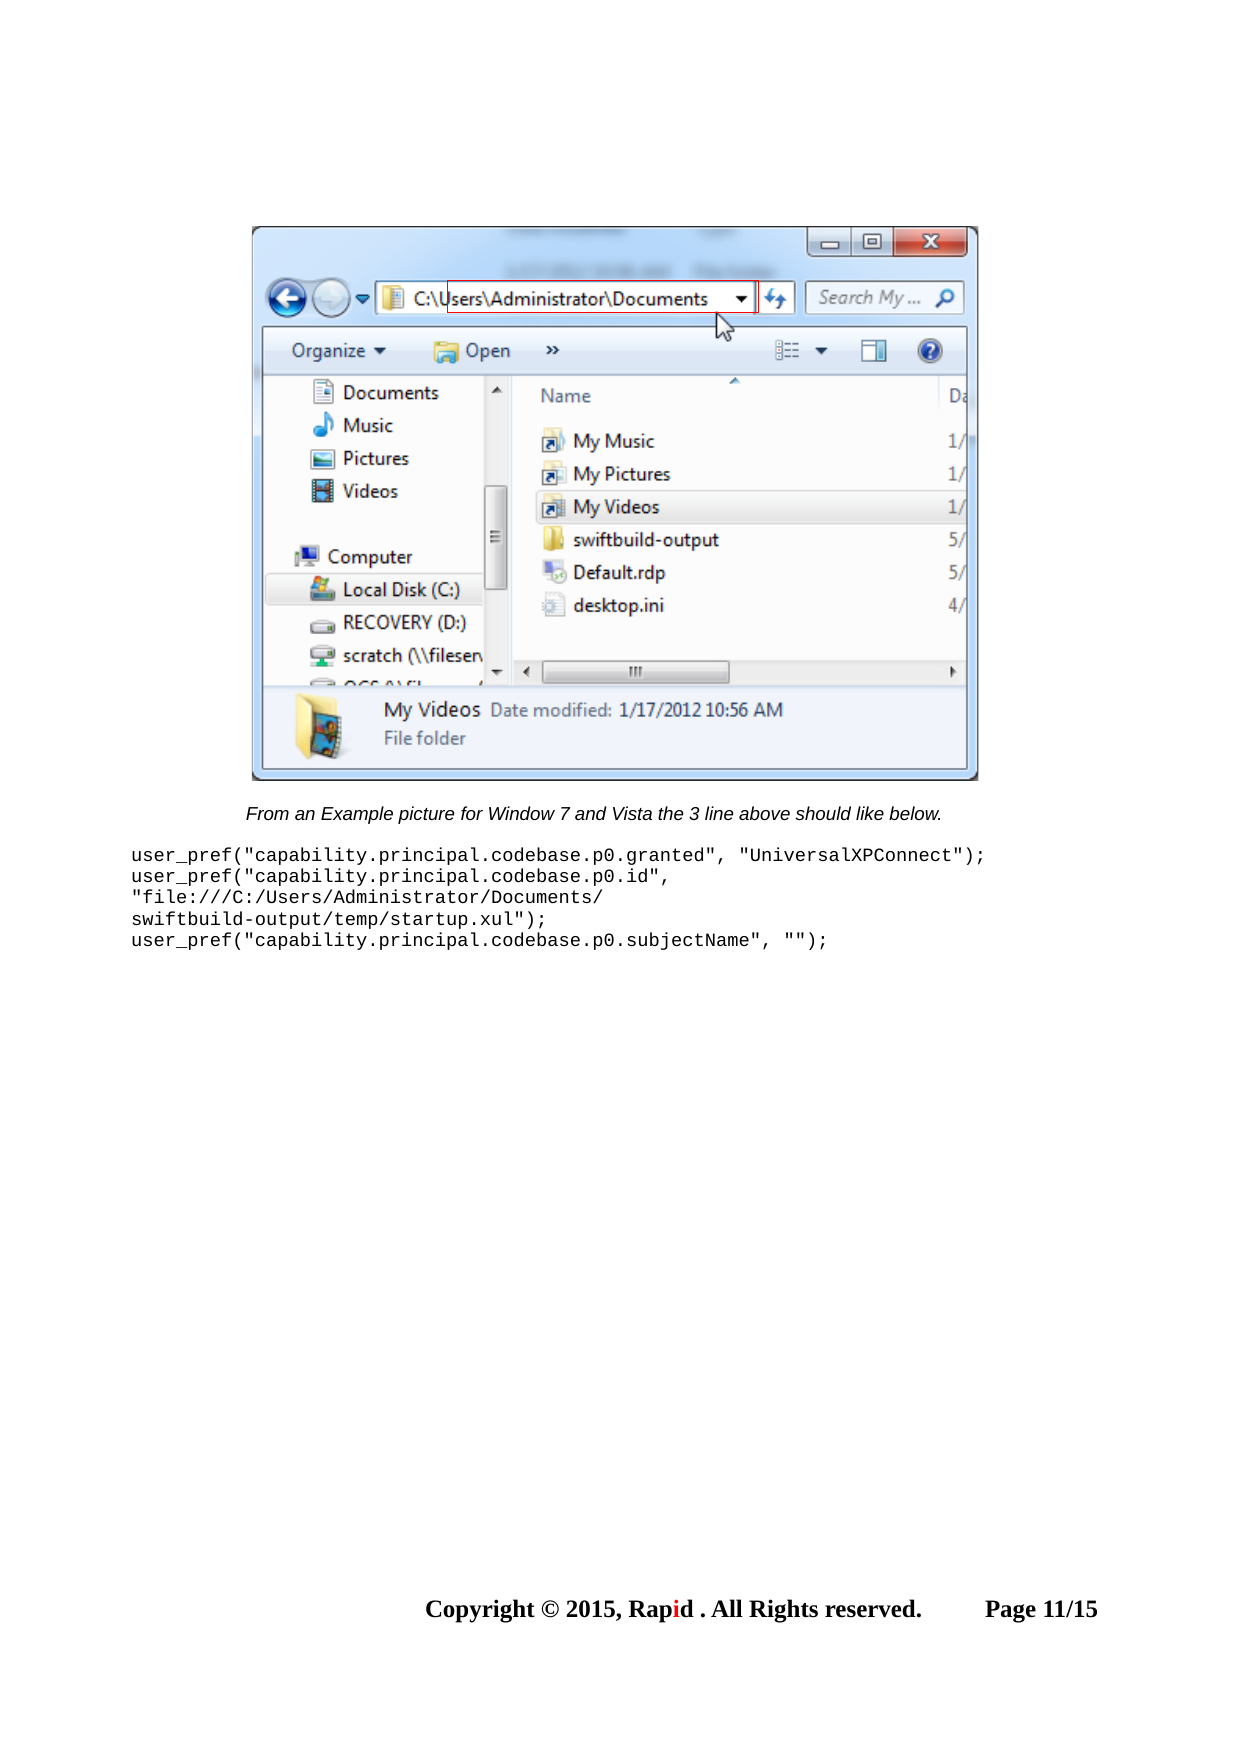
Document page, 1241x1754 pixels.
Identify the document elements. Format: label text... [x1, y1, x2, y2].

text user_pref("capability.principal.codebase.p0.id", "file:///C:/Users/Administrator/Documents/ [131, 867, 1099, 909]
text From an Example picture for Window 7 and Vista the 3 line above should like below. [246, 803, 1099, 824]
text user_pref("capability.principal.codebase.p0.granted", "UniversalXPConnect"); [131, 846, 1099, 867]
text user_pref("capability.principal.codebase.p0.subjectName", ""); [131, 931, 1099, 952]
picture [251, 226, 979, 781]
text swiftbuild-output/temp/startup.xul"); [131, 909, 1099, 931]
